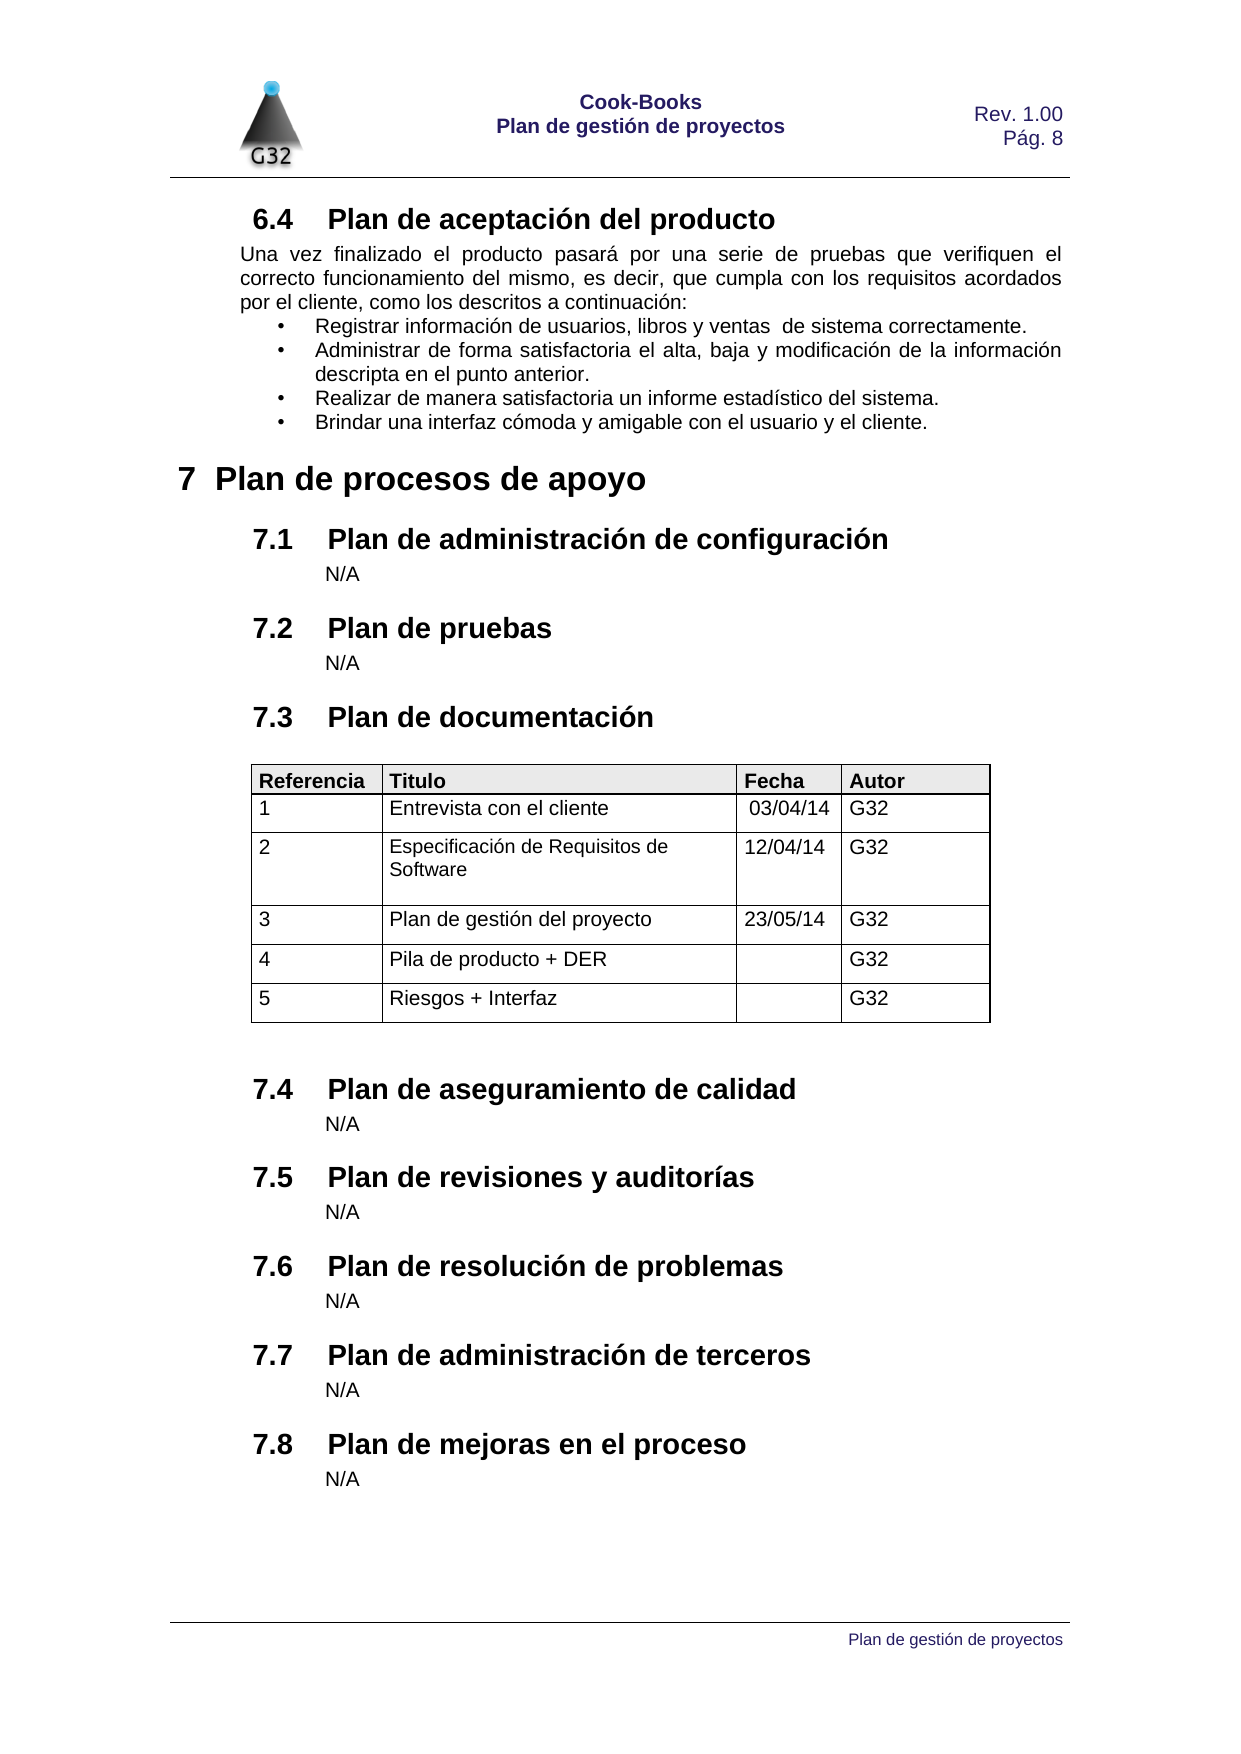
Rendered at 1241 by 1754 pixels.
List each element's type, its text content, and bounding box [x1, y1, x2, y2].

subtitle Plan de administración de configuración [252, 522, 1063, 556]
table_cell 03/04/14 [737, 795, 841, 832]
subtitle Plan de procesos de apoyo [177, 459, 1063, 497]
subtitle Plan de revisiones y auditorías [252, 1160, 1063, 1194]
list Registrar información de usuarios, libros y ventas de sistema correctamente. [277, 314, 1063, 338]
table_cell Riesgos + Interfaz [383, 984, 736, 1022]
table_cell G32 [842, 833, 989, 904]
table_cell G32 [842, 984, 989, 1022]
table_cell Entrevista con el cliente [383, 795, 736, 832]
table_cell G32 [842, 795, 989, 832]
subtitle Plan de aseguramiento de calidad [252, 1072, 1063, 1105]
list Brindar una interfaz cómoda y amigable con el usuario y el cliente. [277, 410, 1063, 434]
subtitle Plan de mejoras en el proceso [252, 1427, 1063, 1460]
table_cell 5 [252, 984, 382, 1022]
subtitle Plan de aceptación del producto [252, 202, 1063, 236]
subtitle Plan de documentación [252, 700, 1063, 733]
table_cell 3 [252, 906, 382, 943]
table_cell [737, 945, 841, 983]
text N/A [325, 1111, 1063, 1135]
table_cell 2 [252, 833, 382, 904]
table_cell G32 [842, 906, 989, 943]
text N/A [325, 1378, 1063, 1402]
table_header Fecha [737, 765, 841, 793]
list Realizar de manera satisfactoria un informe estadístico del sistema. [277, 386, 1063, 410]
table_cell G32 [842, 945, 989, 983]
text N/A [325, 651, 1063, 675]
table_header Autor [842, 765, 989, 793]
text N/A [325, 1289, 1063, 1313]
text Una vez finalizado el producto pasará por una serie de pruebas que verifiquen el correcto funcionamiento del mismo, es decir, que cumpla con los requisitos acordados por el cliente, como los descritos a continuación: [240, 242, 1063, 314]
subtitle Plan de administración de terceros [252, 1338, 1063, 1371]
table_cell 1 [252, 795, 382, 832]
text N/A [325, 562, 1063, 586]
list Administrar de forma satisfactoria el alta, baja y modificación de la información descripta en el punto anterior. [277, 338, 1063, 386]
table_header Referencia [252, 765, 382, 793]
table_cell Pila de producto + DER [383, 945, 736, 983]
table_header Titulo [383, 765, 736, 793]
picture [225, 81, 317, 173]
table_cell 23/05/14 [737, 906, 841, 943]
table_cell [737, 984, 841, 1022]
table_cell 12/04/14 [737, 833, 841, 904]
text N/A [325, 1466, 1063, 1490]
table_cell Plan de gestión del proyecto [383, 906, 736, 943]
table_cell 4 [252, 945, 382, 983]
table_cell Especificación de Requisitos de Software [383, 833, 736, 904]
text N/A [325, 1200, 1063, 1224]
subtitle Plan de resolución de problemas [252, 1249, 1063, 1283]
subtitle Plan de pruebas [252, 611, 1063, 645]
